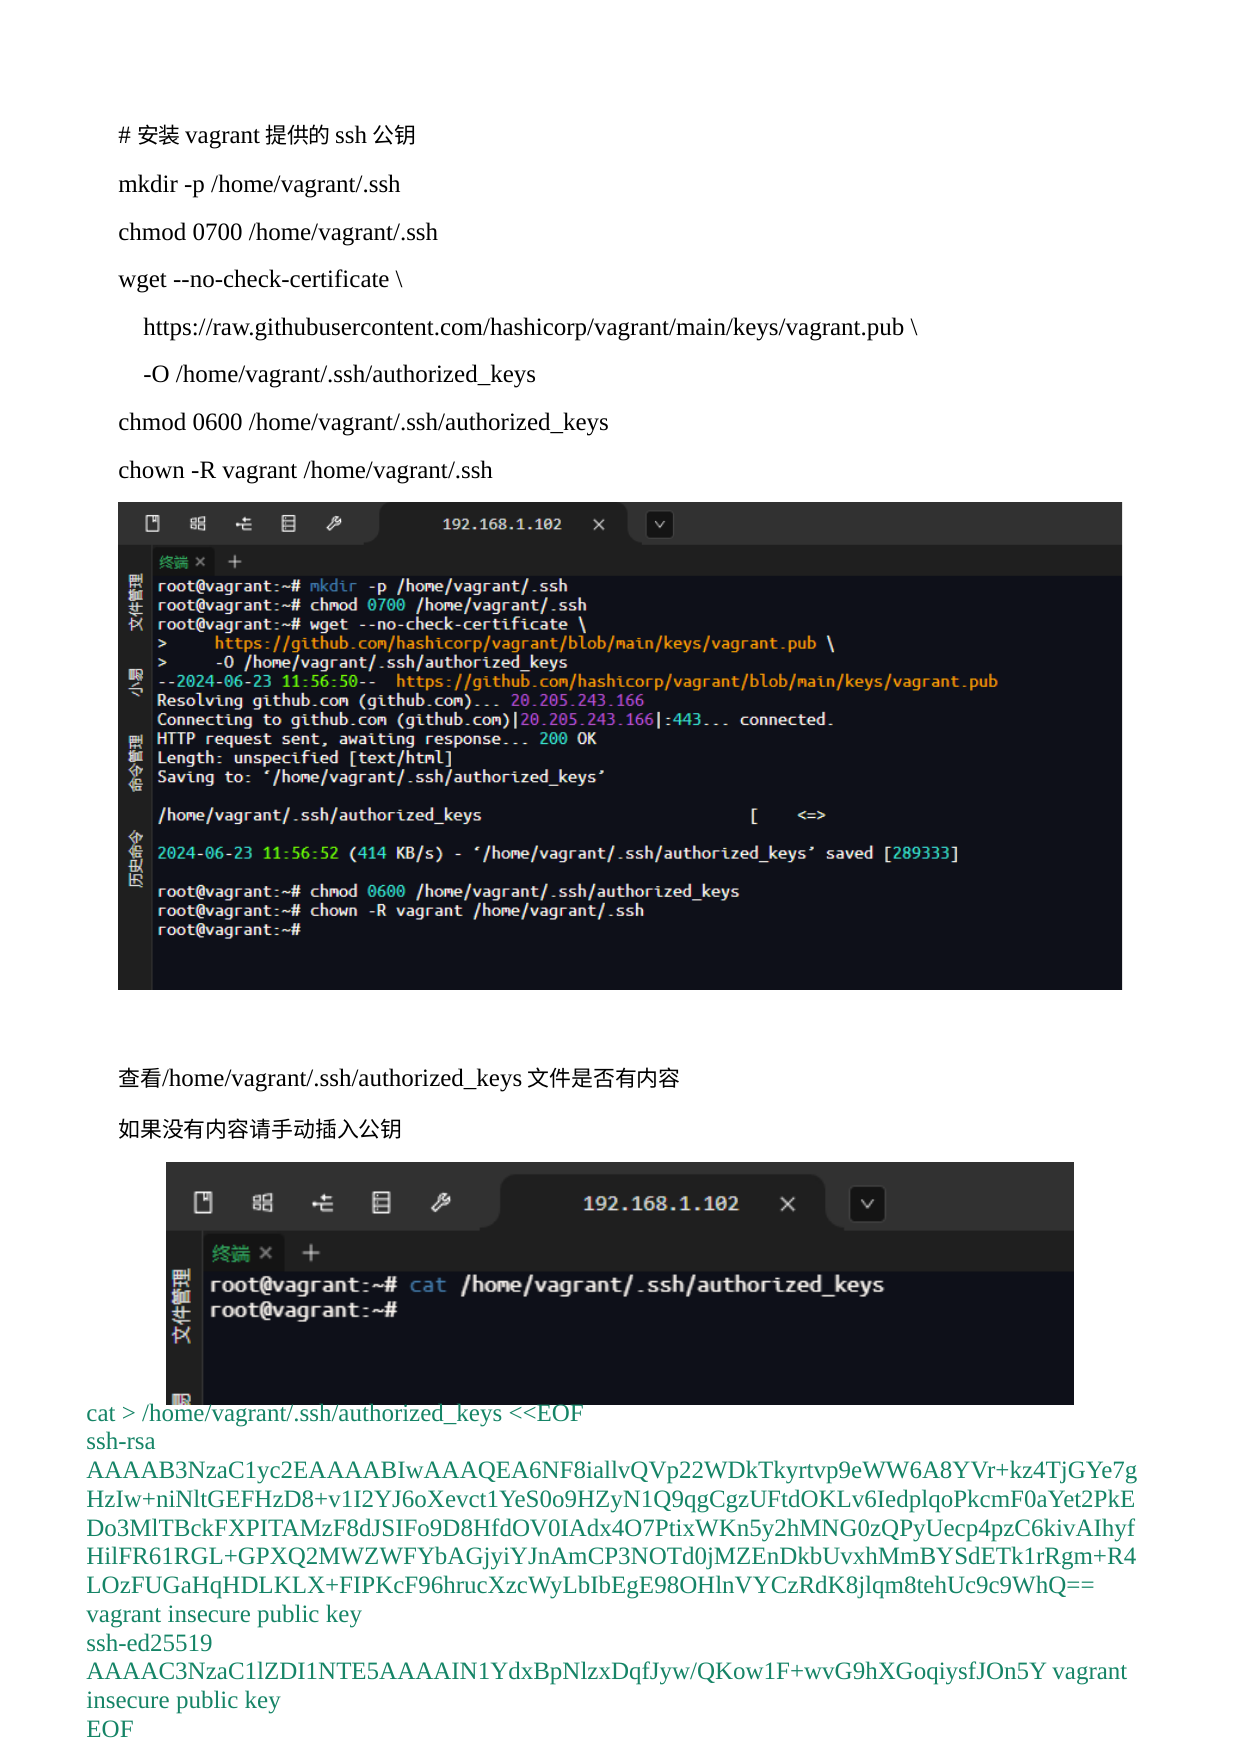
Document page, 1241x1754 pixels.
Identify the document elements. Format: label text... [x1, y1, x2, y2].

text chmod 0600 /home/vagrant/.ssh/authorized_keys [118, 407, 1122, 436]
text chmod 0700 /home/vagrant/.ssh [118, 217, 1122, 245]
text chown -R vagrant /home/vagrant/.ssh [118, 455, 1122, 483]
picture [118, 502, 1123, 990]
text 如果没有内容请手动插入公钥 [118, 1112, 1122, 1143]
text -O /home/vagrant/.ssh/authorized_keys [118, 359, 1122, 388]
text 查看/home/vagrant/.ssh/authorized_keys文件是否有内容 [118, 1061, 1122, 1092]
text https://raw.githubusercontent.com/hashicorp/vagrant/main/keys/vagrant.pub \ [118, 312, 1122, 341]
text # 安装vagrant提供的ssh公钥 [118, 118, 1122, 150]
picture [166, 1162, 1074, 1405]
text mkdir -p /home/vagrant/.ssh [118, 169, 1122, 198]
text wget --no-check-certificate \ [118, 264, 1122, 293]
